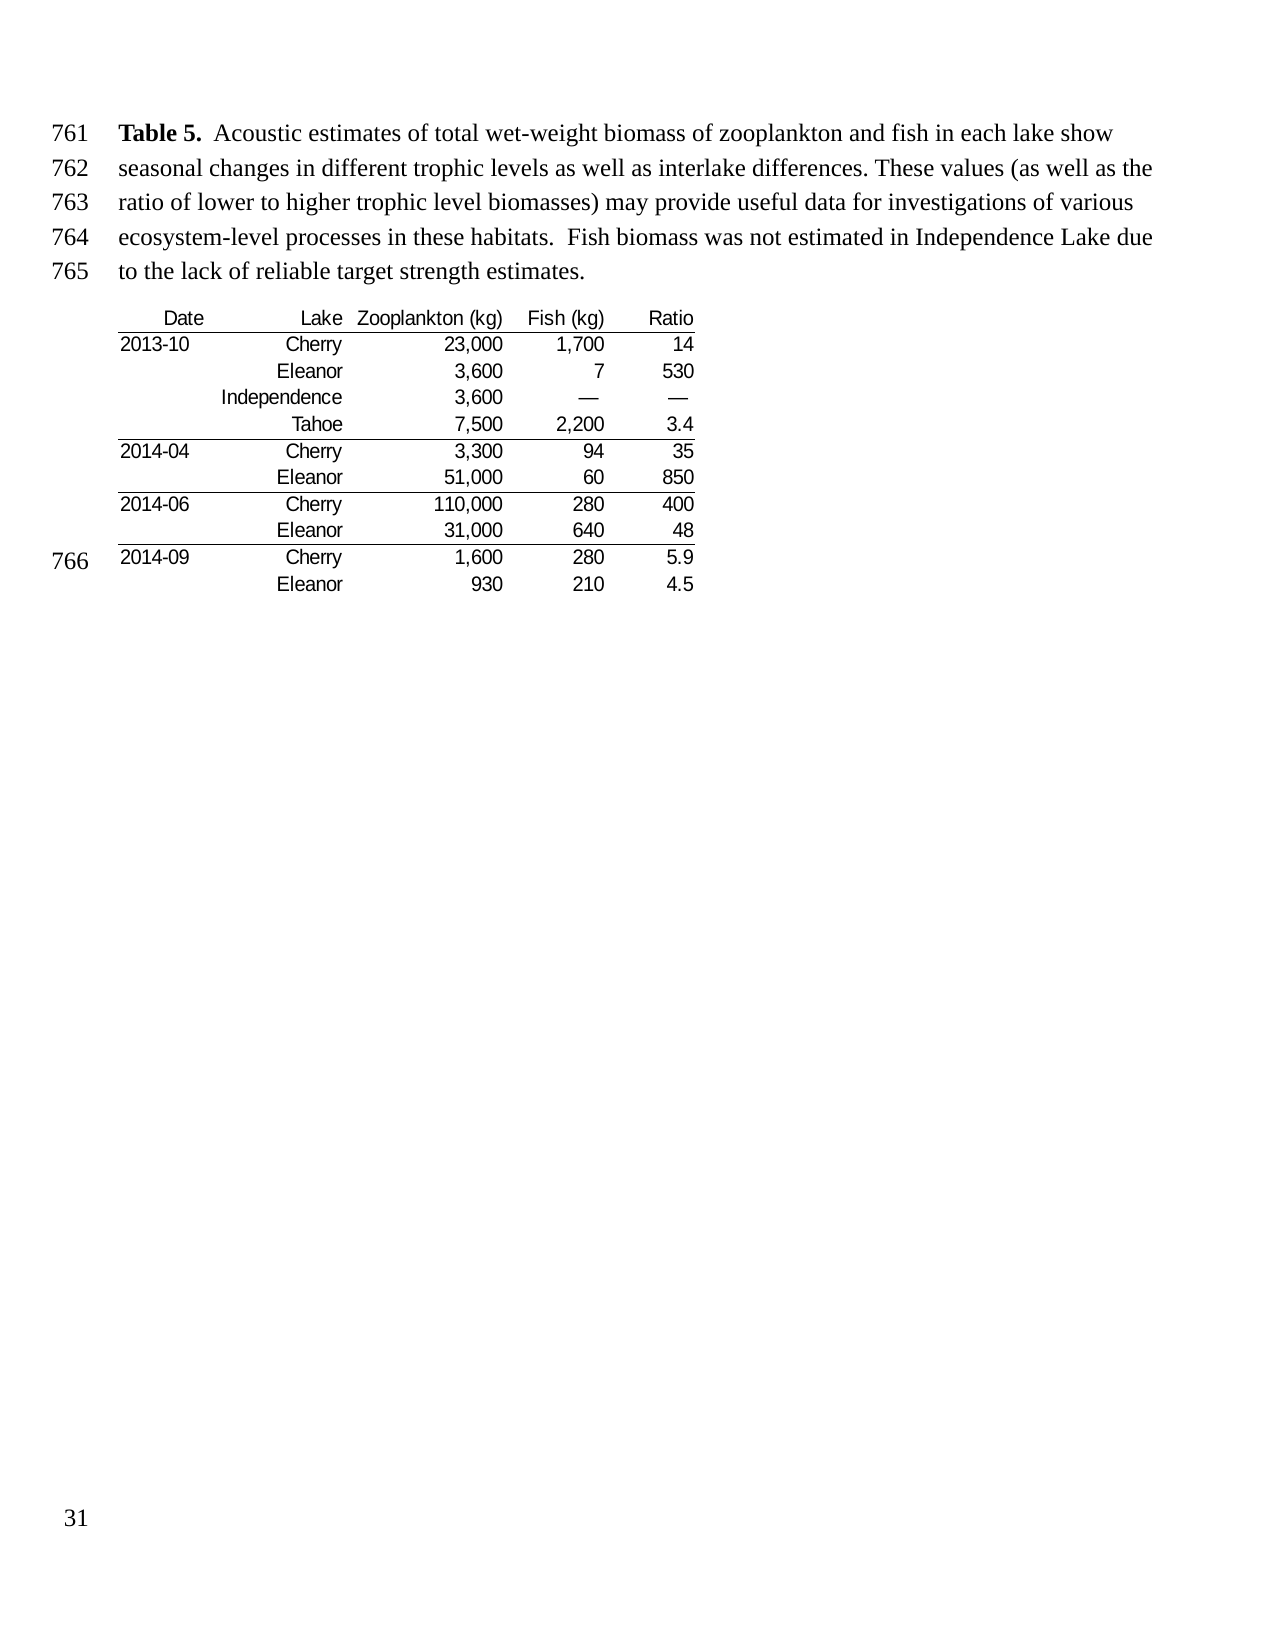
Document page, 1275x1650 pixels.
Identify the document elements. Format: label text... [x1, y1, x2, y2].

text Table 5. Acoustic estimates of total wet-weight biomass of zooplankton and fish in each lake show seasonal changes in different trophic levels as well as interlake differences. These values (as well as the ratio of lower to higher trophic level biomasses) may provide useful data for investigations of various ecosystem-level processes in these habitats. Fish biomass was not estimated in Independence Lake due to the lack of reliable target strength estimates. [118, 118, 1157, 285]
